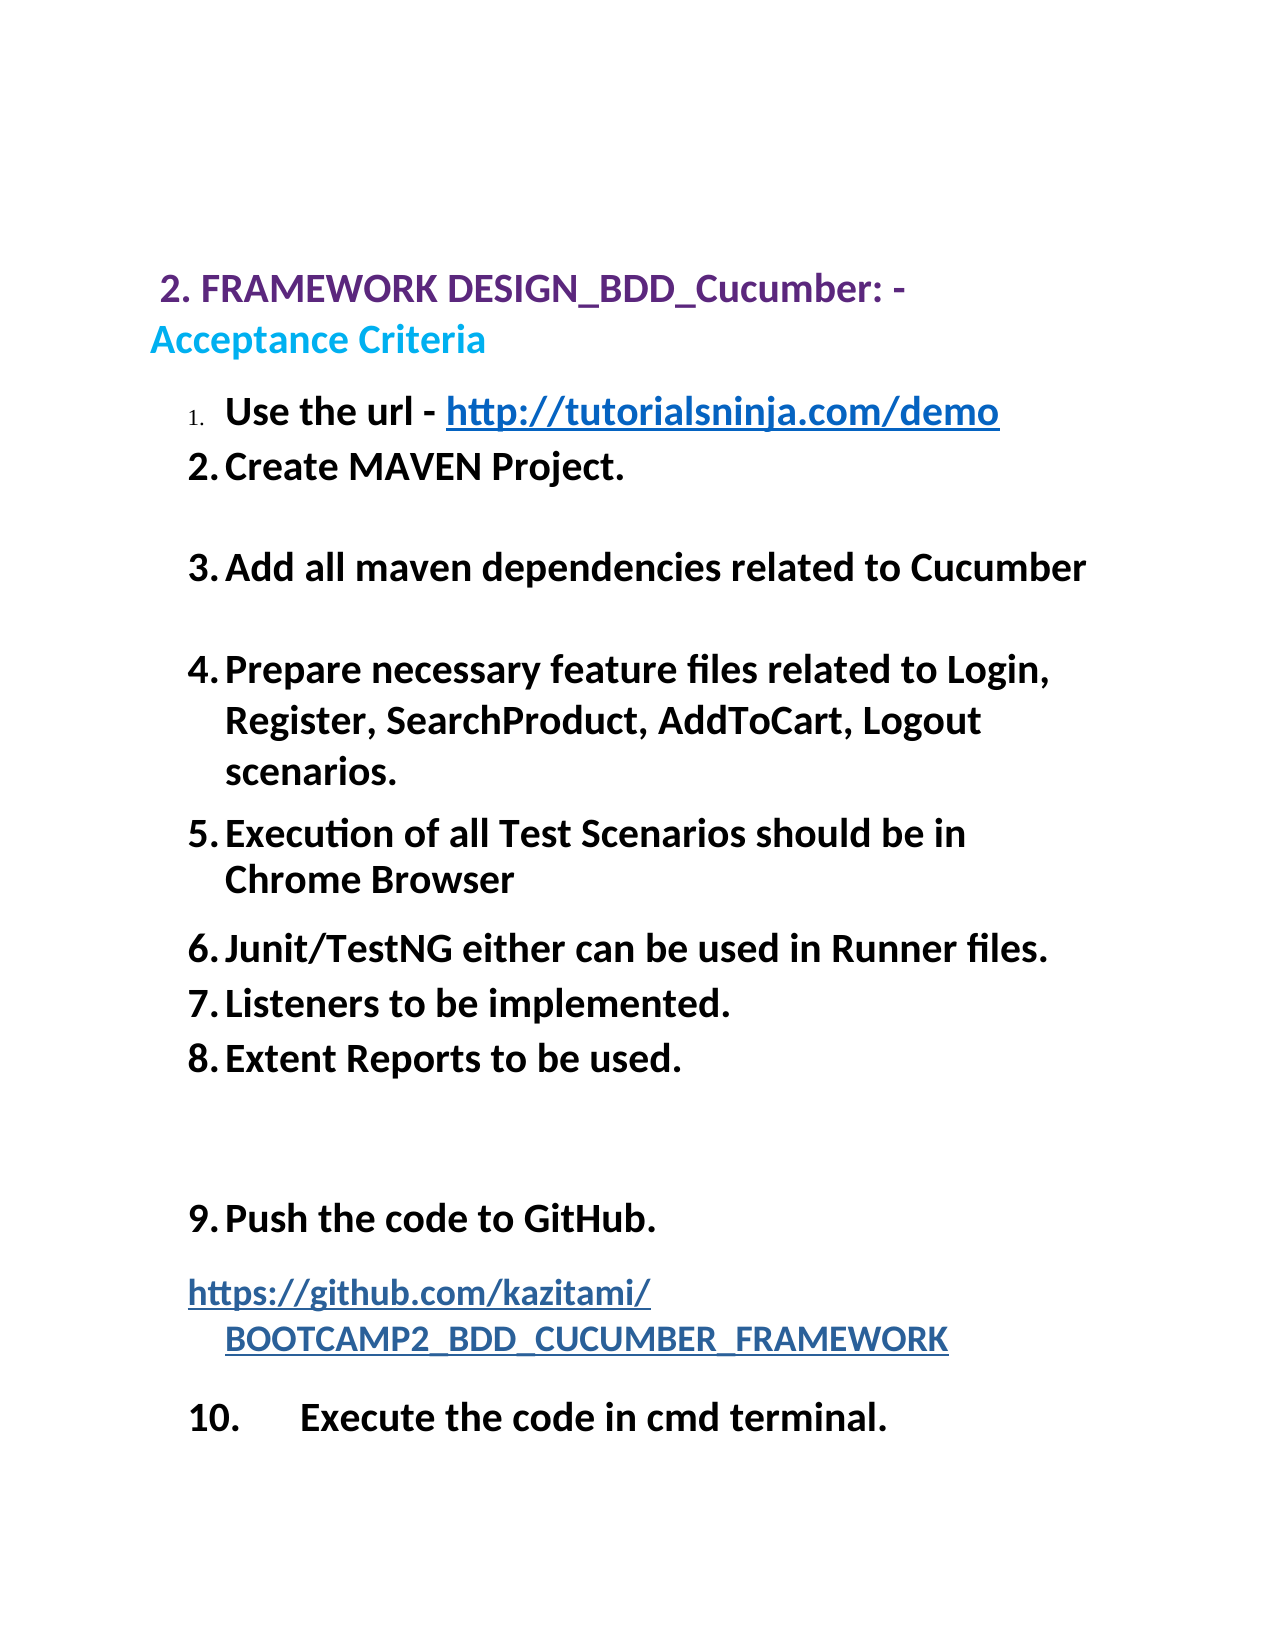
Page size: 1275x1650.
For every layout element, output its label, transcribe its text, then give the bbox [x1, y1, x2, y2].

list Use the url - http://tutorialsninja.com/demo [187, 385, 1125, 436]
list Create MAVEN Project. [187, 439, 1125, 490]
list Add all maven dependencies related to Cucumber [187, 541, 1125, 592]
text 2. FRAMEWORK DESIGN_BDD_Cucumber: - [150, 262, 1125, 313]
list Listeners to be implemented. [187, 977, 1125, 1028]
list Execution of all Test Scenarios should be in Chrome Browser [187, 809, 1039, 904]
list Prepare necessary feature files related to Login, Register, SearchProduct, AddToCart, Logout scenarios. [187, 643, 1125, 795]
text https://github.com/kazitami/BOOTCAMP2_BDD_CUCUMBER_FRAMEWORK [187, 1269, 1125, 1361]
list Extent Reports to be used. [187, 1032, 1125, 1082]
list Junit/TestNG either can be used in Runner files. [187, 922, 1125, 973]
list Push the code to GitHub. [187, 1192, 1125, 1243]
text Acceptance Criteria [150, 313, 1125, 364]
list Execute the code in cmd terminal. [187, 1391, 1125, 1442]
